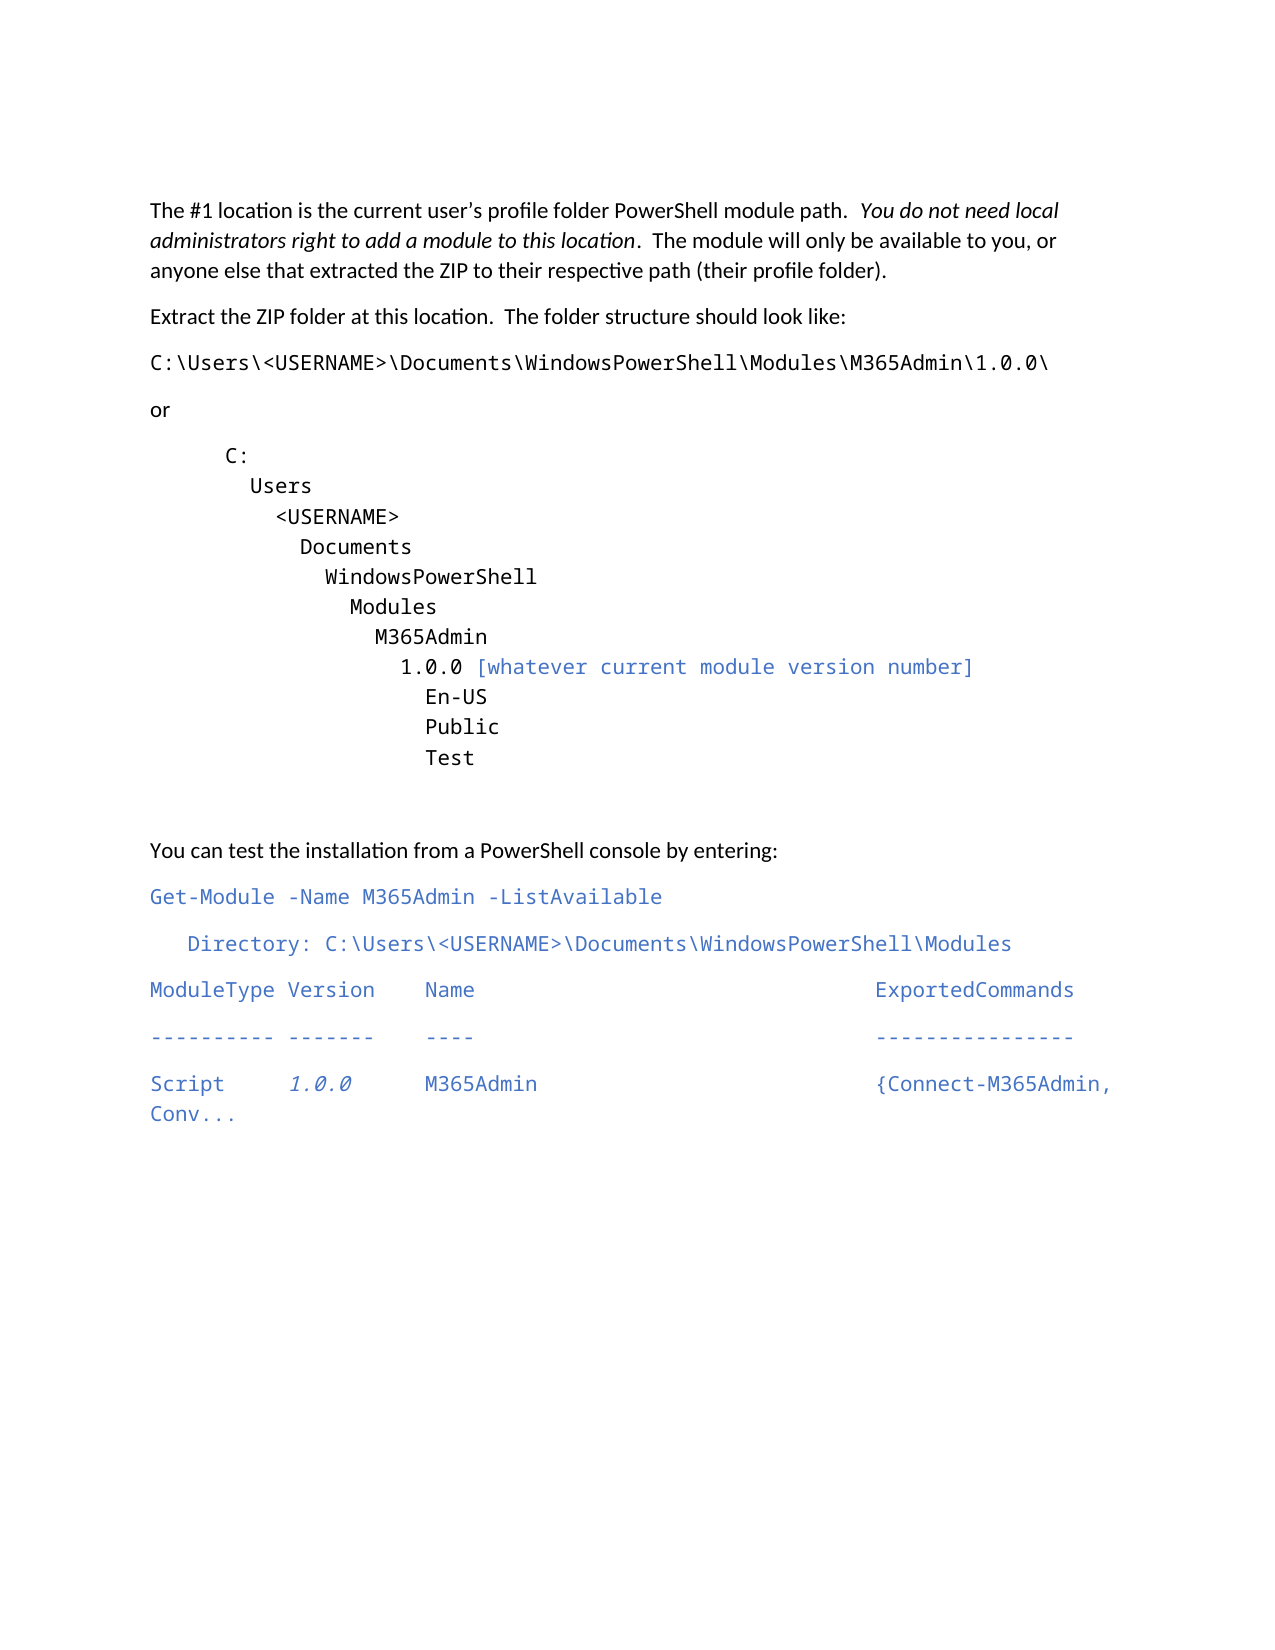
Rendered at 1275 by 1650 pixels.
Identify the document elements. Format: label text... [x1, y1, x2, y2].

text Get-Module -Name M365Admin -ListAvailable [150, 882, 1125, 911]
text You can test the installation from a PowerShell console by entering: [150, 836, 1125, 864]
text Script 1.0.0 M365Admin {Connect-M365Admin, Conv... [150, 1069, 1125, 1128]
text C:\Users\<USERNAME>\Documents\WindowsPowerShell\Modules\M365Admin\1.0.0\ [150, 348, 1125, 377]
text Extract the ZIP folder at this location. The folder structure should look like: [150, 302, 1125, 330]
list WindowsPowerShell [225, 562, 1125, 590]
list 1.0.0 [whatever current module version number] [225, 652, 1125, 681]
list Users [225, 472, 1125, 500]
text The #1 location is the current user’s profile folder PowerShell module path. You do not need local administrators right to add a module to this location. The module will only be available to you, or anyone else that extracted the ZIP to their respective path (their profile folder). [150, 196, 1125, 284]
list Modules [225, 592, 1125, 621]
list En-US [225, 682, 1125, 711]
list <USERNAME> [225, 502, 1125, 530]
list C: [225, 442, 1125, 470]
text ModuleType Version Name ExportedCommands [150, 976, 1125, 1004]
list Documents [225, 532, 1125, 560]
list Test [225, 743, 1125, 771]
list Public [225, 712, 1125, 741]
text ---------- ------- ---- ---------------- [150, 1022, 1125, 1051]
text Directory: C:\Users\<USERNAME>\Documents\WindowsPowerShell\Modules [150, 929, 1125, 957]
text or [150, 395, 1125, 423]
list M365Admin [225, 622, 1125, 651]
